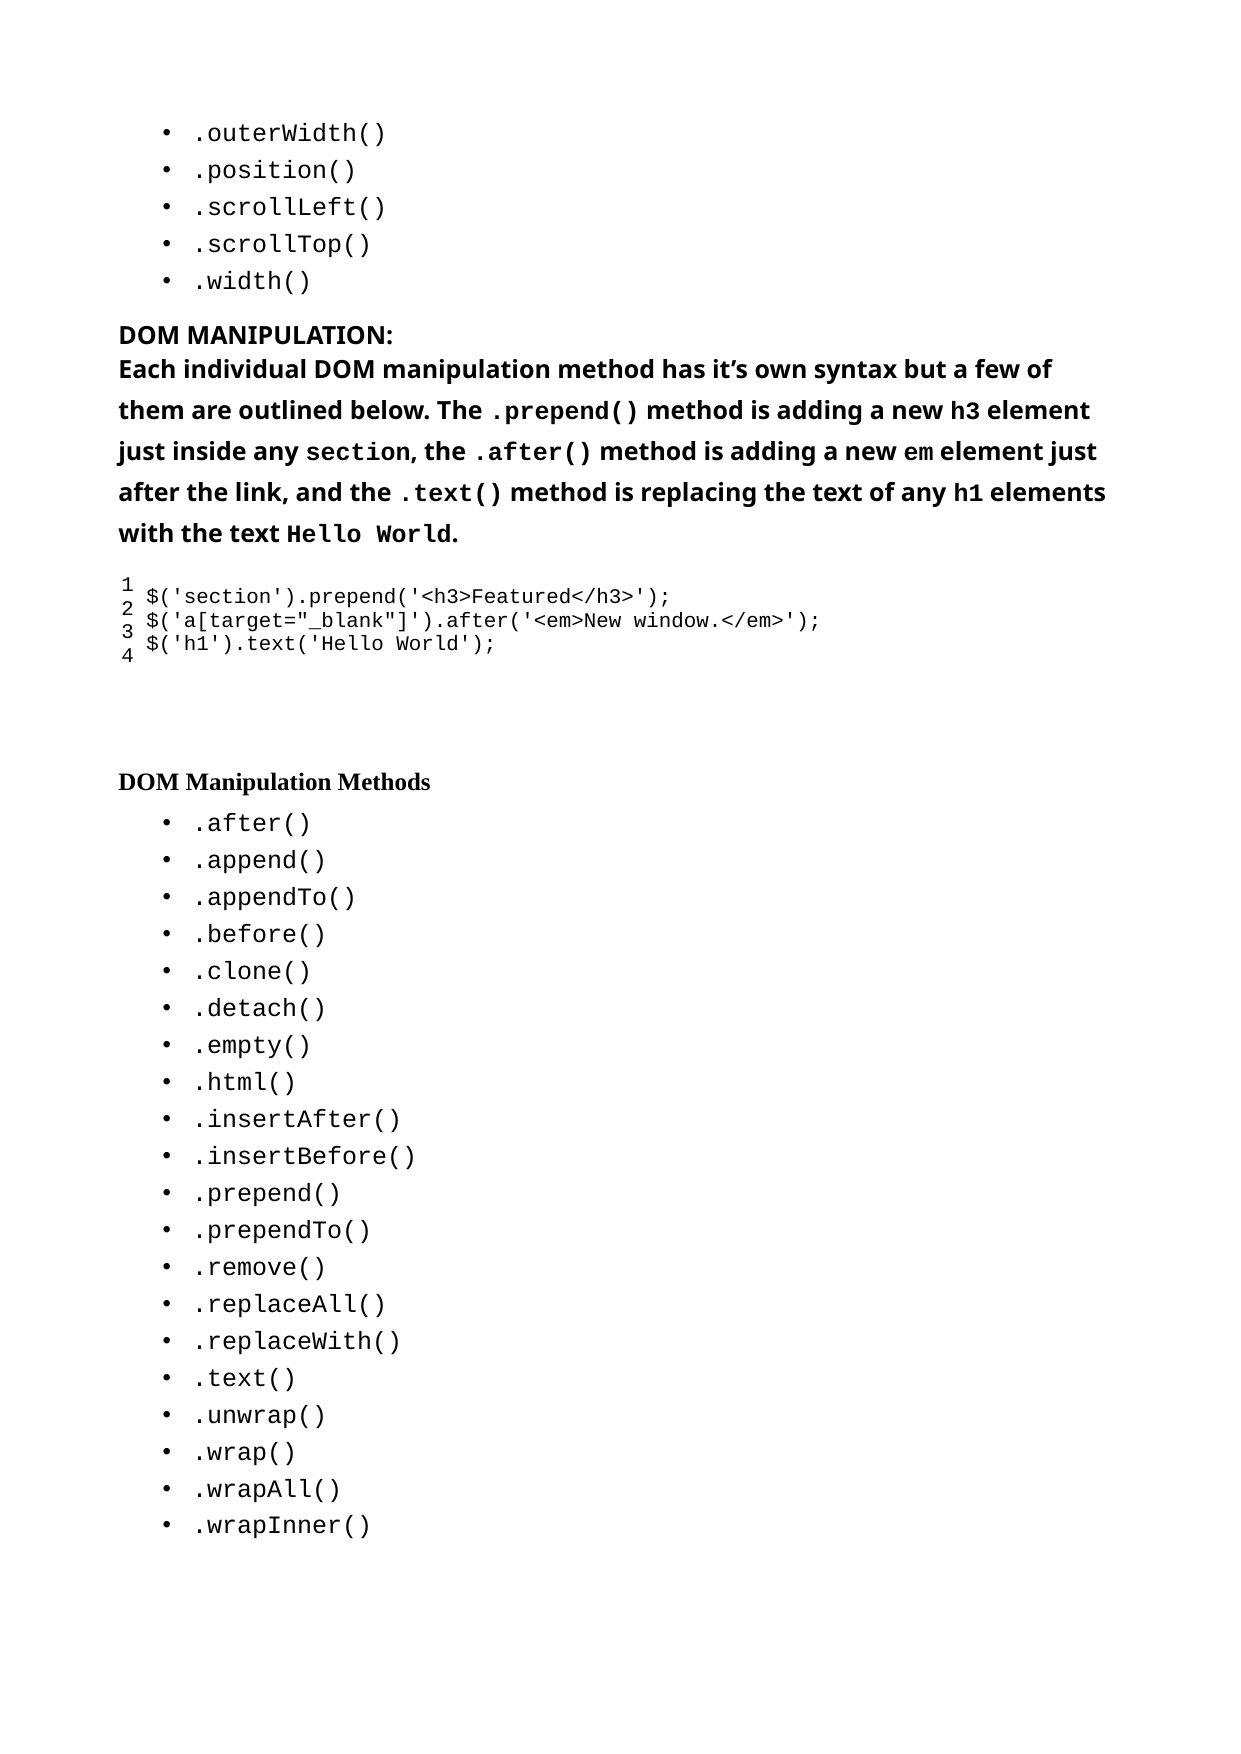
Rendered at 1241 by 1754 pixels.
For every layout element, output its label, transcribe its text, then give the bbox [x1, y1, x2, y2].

list .wrapAll() [162, 1474, 1122, 1504]
list .wrapInner() [162, 1511, 1122, 1541]
list .replaceWith() [162, 1326, 1122, 1357]
list .prepend() [162, 1178, 1122, 1209]
table_header $('section').prepend('<h3>Featured</h3>'); $('a[target="_blank"]').after('<em>New window.</em>'); $('h1').text('Hello World'); [143, 571, 834, 701]
list .insertBefore() [162, 1141, 1122, 1172]
list .width() [162, 266, 1122, 297]
text Each individual DOM manipulation method has it’s own syntax but a few of them are outlined below. The .prepend() method is adding a new h3 element just inside any section, the .after() method is adding a new em element just after the link, and the .text() method is replacing the text of any h1 elements with the text Hello World. [118, 352, 1122, 550]
list .replaceAll() [162, 1289, 1122, 1319]
list .clone() [162, 956, 1122, 987]
list .empty() [162, 1030, 1122, 1061]
list .position() [162, 155, 1122, 186]
text DOM MANIPULATION: [118, 318, 1122, 352]
list .scrollTop() [162, 229, 1122, 260]
list .detach() [162, 993, 1122, 1024]
list .before() [162, 919, 1122, 950]
list .wrap() [162, 1437, 1122, 1467]
table_header 1 2 3 4 [118, 571, 143, 701]
list .scrollLeft() [162, 192, 1122, 223]
list .remove() [162, 1252, 1122, 1283]
subtitle DOM Manipulation Methods [118, 767, 1122, 796]
list .html() [162, 1067, 1122, 1098]
list .prependTo() [162, 1215, 1122, 1246]
list .append() [162, 845, 1122, 876]
list .text() [162, 1363, 1122, 1393]
list .appendTo() [162, 882, 1122, 913]
list .unwrap() [162, 1400, 1122, 1431]
list .outerWidth() [162, 118, 1122, 149]
list .after() [162, 808, 1122, 839]
list .insertAfter() [162, 1104, 1122, 1135]
